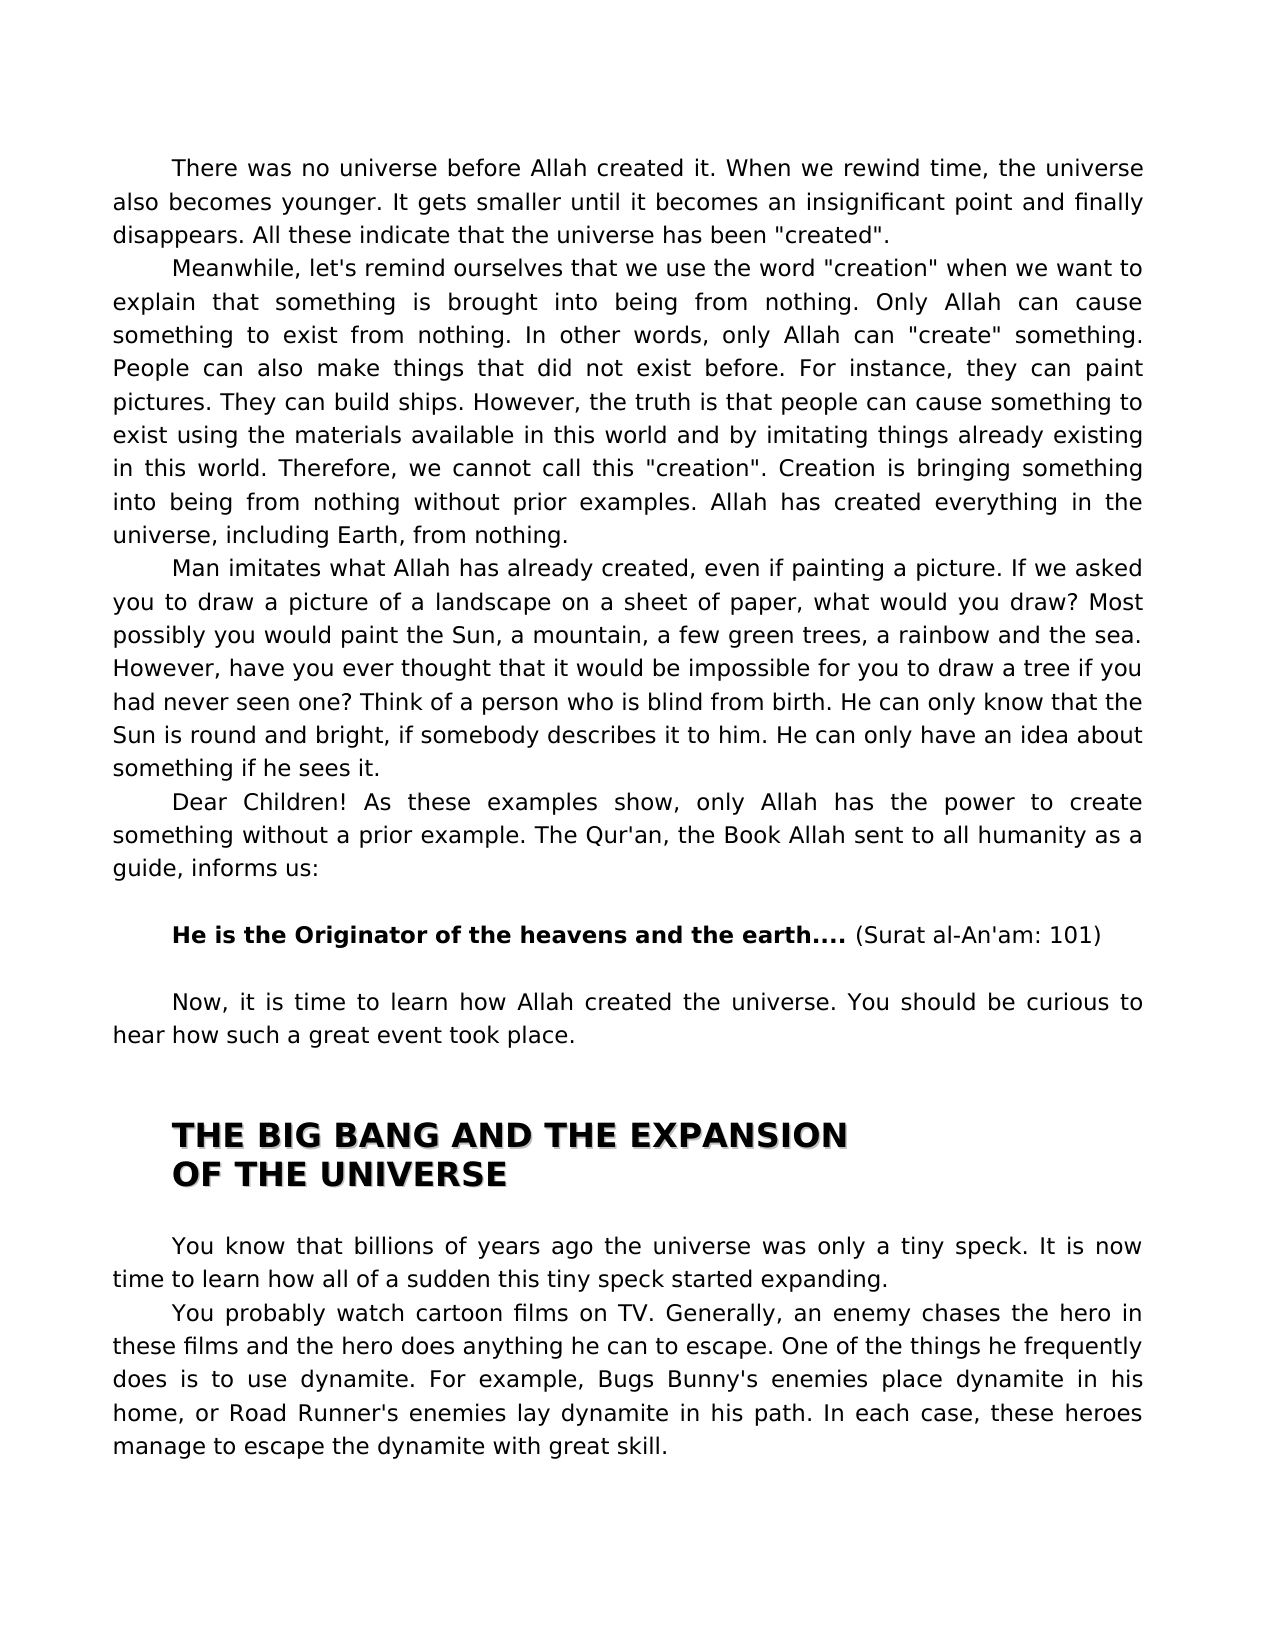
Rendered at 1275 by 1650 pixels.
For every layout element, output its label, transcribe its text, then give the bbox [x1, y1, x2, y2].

text You probably watch cartoon films on TV. Generally, an enemy chases the hero in these films and the hero does anything he can to escape. One of the things he frequently does is to use dynamite. For example, Bugs Bunny's enemies place dynamite in his home, or Road Runner's enemies lay dynamite in his path. In each case, these heroes manage to escape the dynamite with great skill. [112, 1294, 1145, 1461]
text Now, it is time to learn how Allah created the universe. You should be curious to hear how such a great event took place. [112, 983, 1145, 1050]
text He is the Originator of the heavens and the earth.... (Surat al-An'am: 101) [112, 917, 1145, 950]
text You know that billions of years ago the universe was only a tiny speck. It is now time to learn how all of a sudden this tiny speck started expanding. [112, 1228, 1145, 1294]
text There was no universe before Allah created it. When we rewind time, the universe also becomes younger. It gets smaller until it becomes an insignificant point and finally disappears. All these indicate that the universe has been "created". [112, 150, 1145, 250]
text THE BIG BANG AND THE EXPANSION [112, 1117, 1145, 1156]
text OF THE UNIVERSE [112, 1156, 1145, 1194]
text Meanwhile, let's remind ourselves that we use the word "creation" when we want to explain that something is brought into being from nothing. Only Allah can cause something to exist from nothing. In other words, only Allah can "create" something. People can also make things that did not exist before. For instance, they can paint pictures. They can build ships. However, the truth is that people can cause something to exist using the materials available in this world and by imitating things already existing in this world. Therefore, we cannot call this "creation". Creation is bringing something into being from nothing without prior examples. Allah has created everything in the universe, including Earth, from nothing. [112, 250, 1145, 550]
text Man imitates what Allah has already created, even if painting a picture. If we asked you to draw a picture of a landscape on a sheet of paper, what would you draw? Most possibly you would paint the Sun, a mountain, a few green trees, a rainbow and the sea. However, have you ever thought that it would be impossible for you to draw a tree if you had never seen one? Think of a person who is blind from birth. He can only know that the Sun is round and bright, if somebody describes it to him. He can only have an idea about something if he sees it. [112, 550, 1145, 783]
text Dear Children! As these examples show, only Allah has the power to create something without a prior example. The Qur'an, the Book Allah sent to all humanity as a guide, informs us: [112, 783, 1145, 883]
